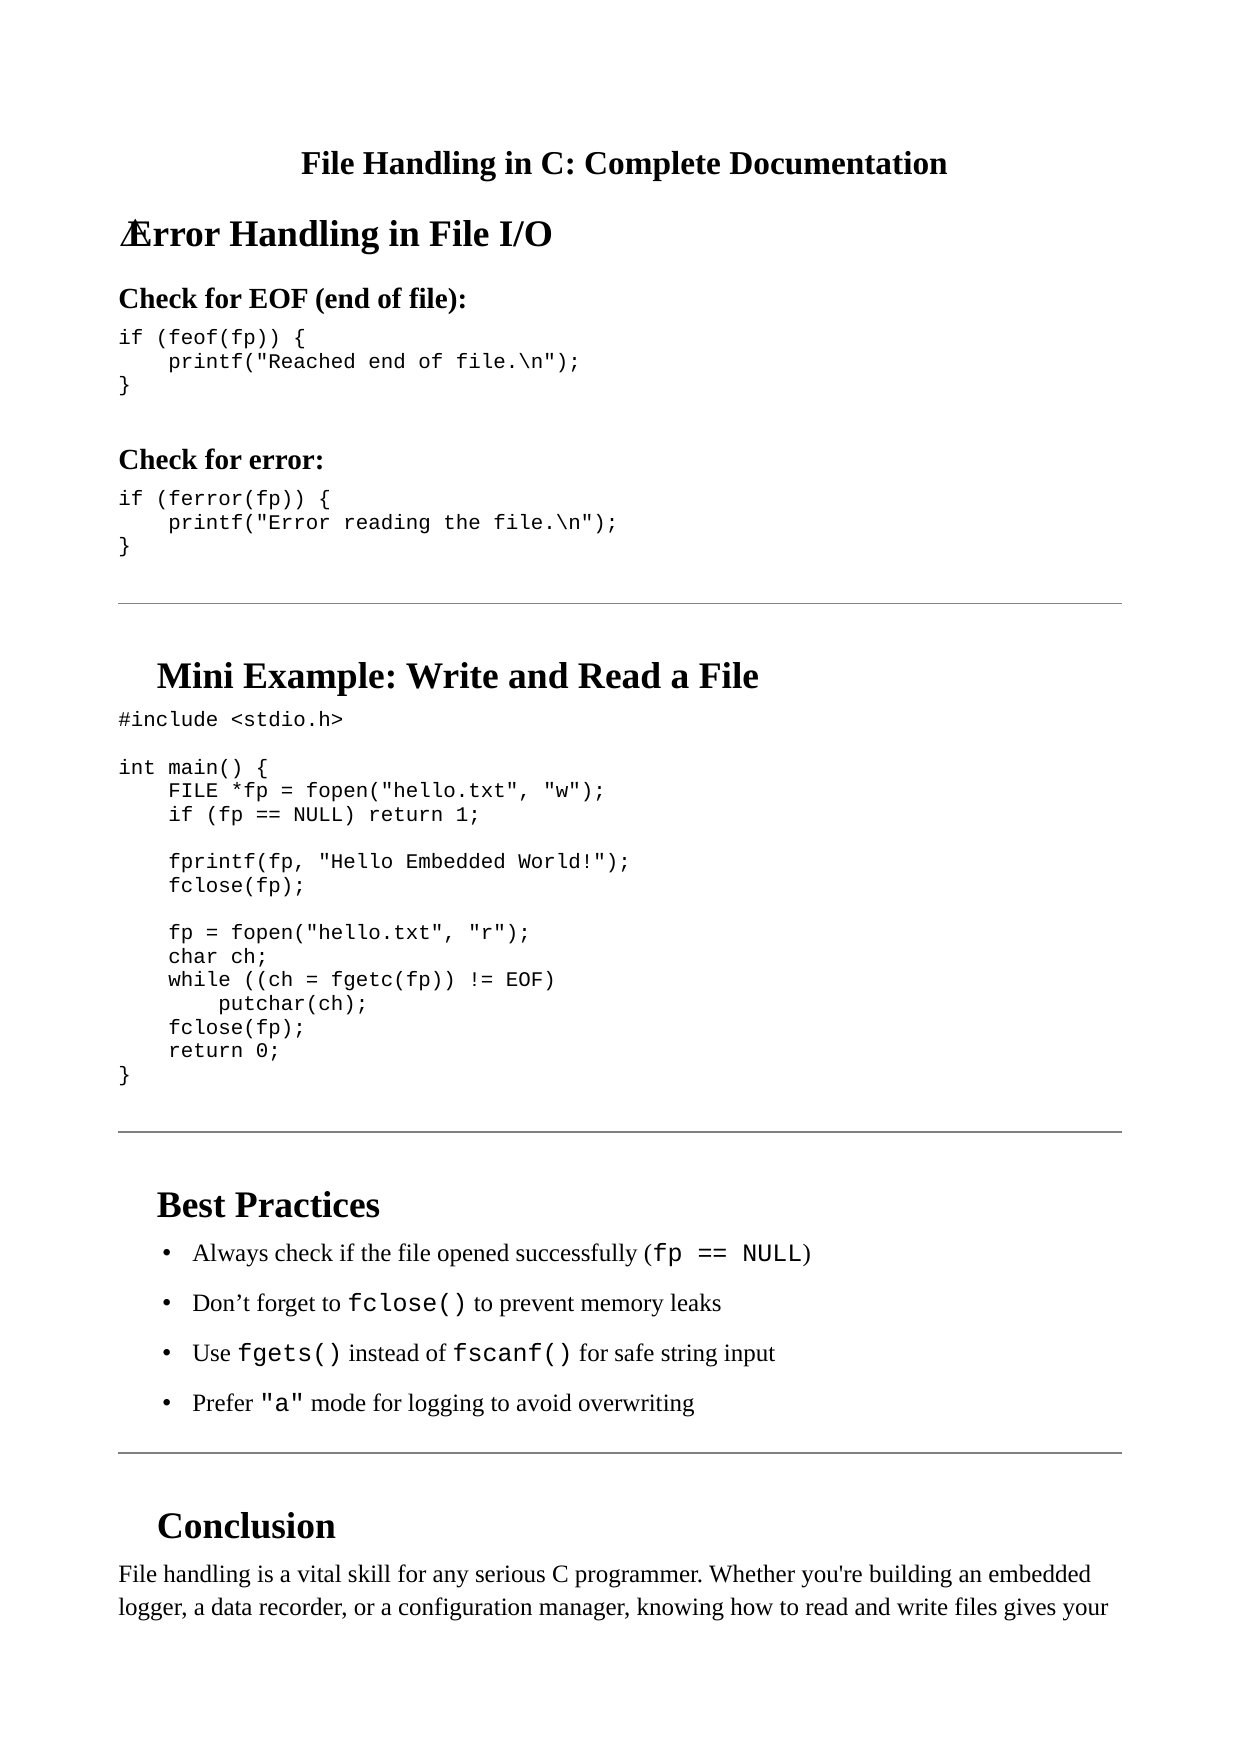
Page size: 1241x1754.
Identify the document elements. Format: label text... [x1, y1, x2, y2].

text #include <stdio.h> [118, 709, 1122, 733]
text return 0; [118, 1040, 1122, 1064]
text fp = fopen("hello.txt", "r"); [118, 922, 1122, 946]
list Always check if the file opened successfully (fp == NULL) [162, 1238, 1122, 1269]
subtitle Check for error: [118, 442, 1122, 476]
text while ((ch = fgetc(fp)) != EOF) [118, 969, 1122, 993]
subtitle 🏁 Conclusion [118, 1503, 1122, 1546]
subtitle 🧠 Best Practices [118, 1182, 1122, 1225]
text if (feof(fp)) { [118, 327, 1122, 351]
text if (fp == NULL) return 1; [118, 804, 1122, 828]
list Use fgets() instead of fscanf() for safe string input [162, 1338, 1122, 1369]
text FILE *fp = fopen("hello.txt", "w"); [118, 780, 1122, 804]
subtitle Check for EOF (end of file): [118, 281, 1122, 315]
text fclose(fp); [118, 875, 1122, 898]
text printf("Reached end of file.\n"); [118, 351, 1122, 374]
subtitle ⚠️ Error Handling in File I/O [118, 211, 1122, 254]
text printf("Error reading the file.\n"); [118, 512, 1122, 536]
text fprintf(fp, "Hello Embedded World!"); [118, 851, 1122, 875]
text if (ferror(fp)) { [118, 488, 1122, 512]
text } [118, 536, 1122, 559]
text } [118, 1064, 1122, 1088]
text int main() { [118, 757, 1122, 780]
text File handling is a vital skill for any serious C programmer. Whether you're building an embedded logger, a data recorder, or a configuration manager, knowing how to read and write files gives your [118, 1559, 1122, 1620]
text } [118, 374, 1122, 398]
text char ch; [118, 946, 1122, 969]
list Don’t forget to fclose() to prevent memory leaks [162, 1288, 1122, 1319]
text fclose(fp); [118, 1017, 1122, 1040]
list Prefer "a" mode for logging to avoid overwriting [162, 1388, 1122, 1419]
subtitle 💡 Mini Example: Write and Read a File [118, 654, 1122, 697]
text putchar(ch); [118, 993, 1122, 1017]
